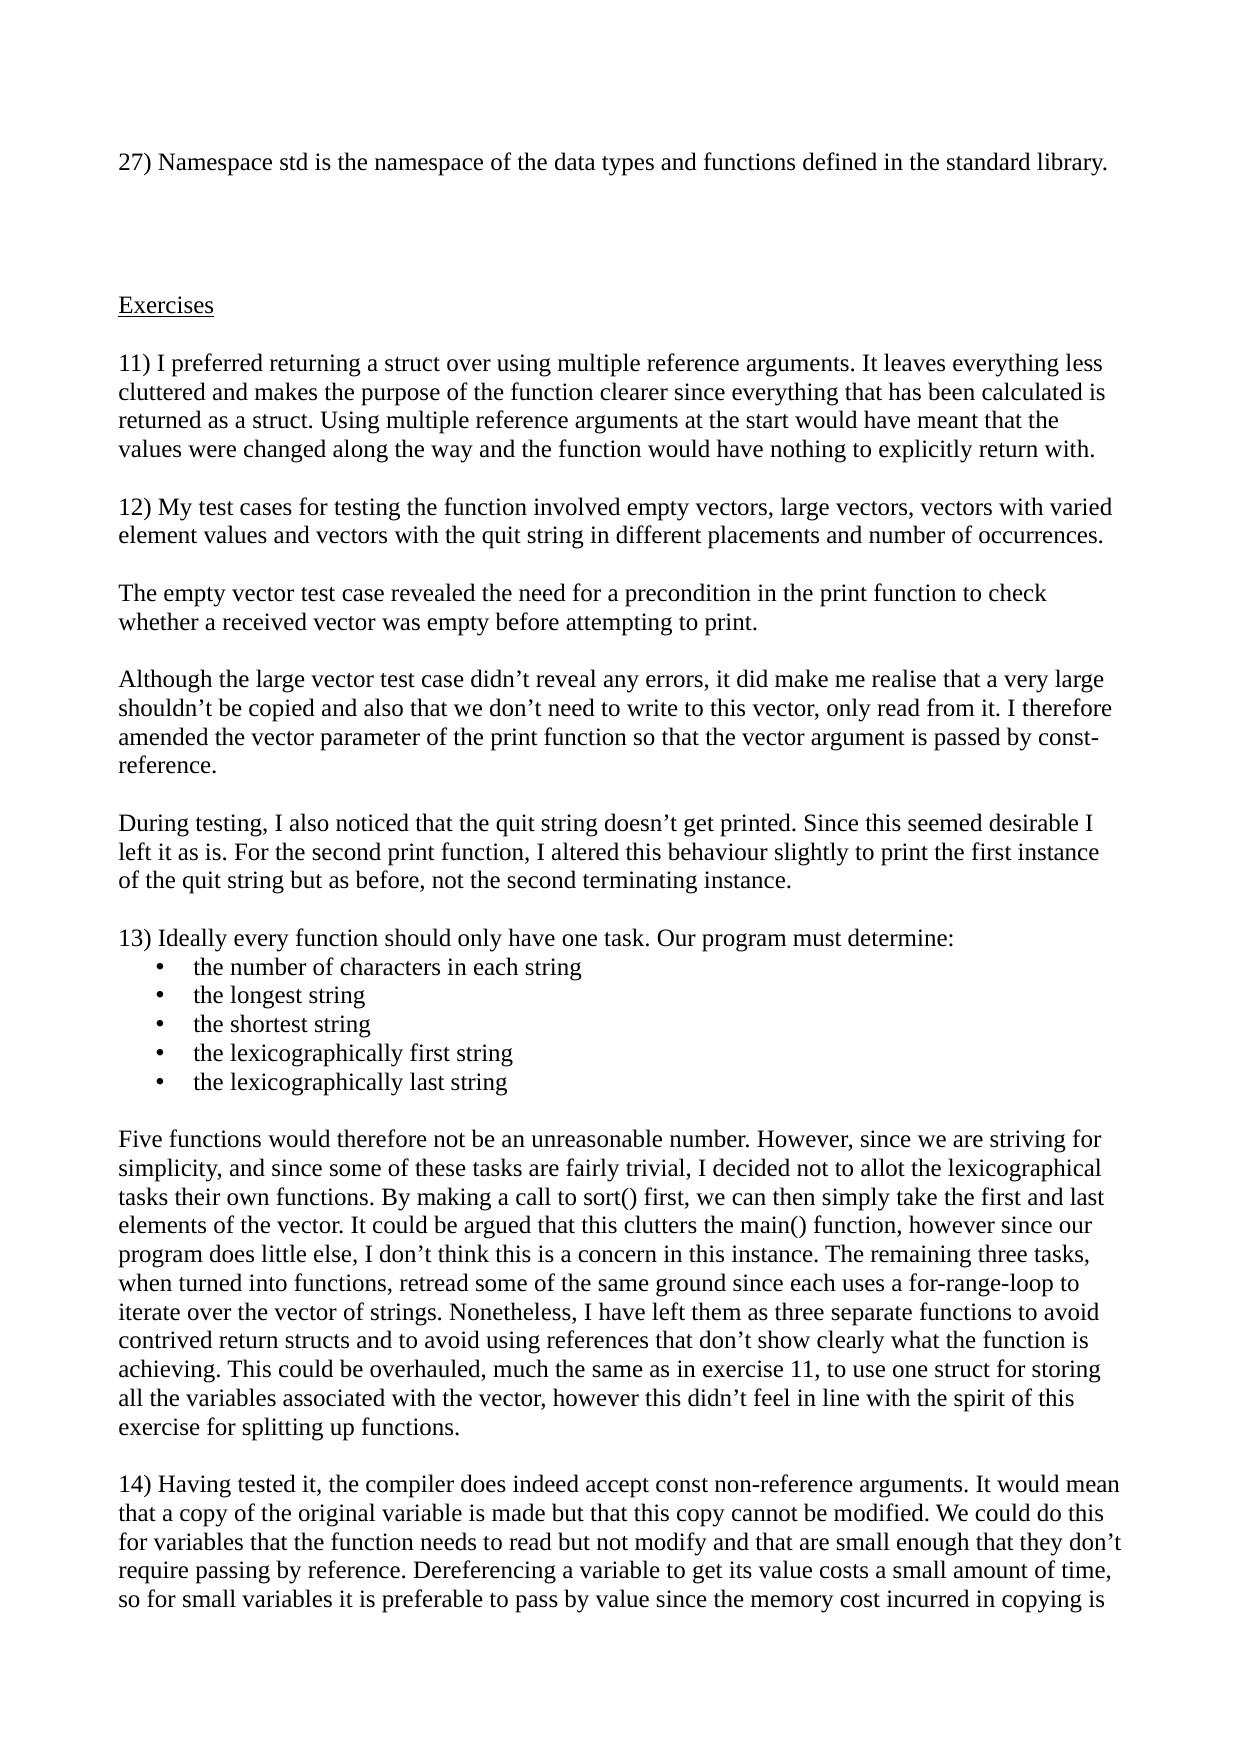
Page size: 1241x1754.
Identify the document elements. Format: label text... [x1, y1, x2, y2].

text Exercises [118, 291, 1122, 319]
text 13) Ideally every function should only have one task. Our program must determine: [118, 923, 1122, 952]
list the lexicographically first string [156, 1038, 1122, 1067]
list the number of characters in each string [156, 952, 1122, 981]
text Although the large vector test case didn’t reveal any errors, it did make me realise that a very large shouldn’t be copied and also that we don’t need to write to this vector, only read from it. I therefore amended the vector parameter of the print function so that the vector argument is passed by const-reference. [118, 664, 1122, 779]
list the lexicographically last string [156, 1067, 1122, 1096]
list the longest string [156, 981, 1122, 1009]
text Five functions would therefore not be an unreasonable number. However, since we are striving for simplicity, and since some of these tasks are fairly trivial, I decided not to allot the lexicographical tasks their own functions. By making a call to sort() first, we can then simply take the first and last elements of the vector. It could be argued that this clutters the main() function, however since our program does little else, I don’t think this is a concern in this instance. The remaining three tasks, when turned into functions, retread some of the same ground since each uses a for-range-loop to iterate over the vector of strings. Nonetheless, I have left them as three separate functions to avoid contrived return structs and to avoid using references that don’t show clearly what the function is achieving. This could be overhauled, much the same as in exercise 11, to use one struct for storing all the variables associated with the vector, however this didn’t feel in line with the spirit of this exercise for splitting up functions. [118, 1124, 1122, 1441]
text During testing, I also noticed that the quit string doesn’t get printed. Since this seemed desirable I left it as is. For the second print function, I altered this behaviour slightly to print the first instance of the quit string but as before, not the second terminating instance. [118, 808, 1122, 894]
list the shortest string [156, 1009, 1122, 1038]
text 11) I preferred returning a struct over using multiple reference arguments. It leaves everything less cluttered and makes the purpose of the function clearer since everything that has been calculated is returned as a struct. Using multiple reference arguments at the start would have meant that the values were changed along the way and the function would have nothing to explicitly return with. [118, 348, 1122, 463]
text 14) Having tested it, the compiler does indeed accept const non-reference arguments. It would mean that a copy of the original variable is made but that this copy cannot be modified. We could do this for variables that the function needs to read but not modify and that are small enough that they don’t require passing by reference. Dereferencing a variable to get its value costs a small amount of time, so for small variables it is preferable to pass by value since the memory cost incurred in copying is [118, 1469, 1122, 1613]
text 27) Namespace std is the namespace of the data types and functions defined in the standard library. [118, 147, 1122, 176]
text The empty vector test case revealed the need for a precondition in the print function to check whether a received vector was empty before attempting to print. [118, 578, 1122, 636]
text 12) My test cases for testing the function involved empty vectors, large vectors, vectors with varied element values and vectors with the quit string in different placements and number of occurrences. [118, 492, 1122, 549]
